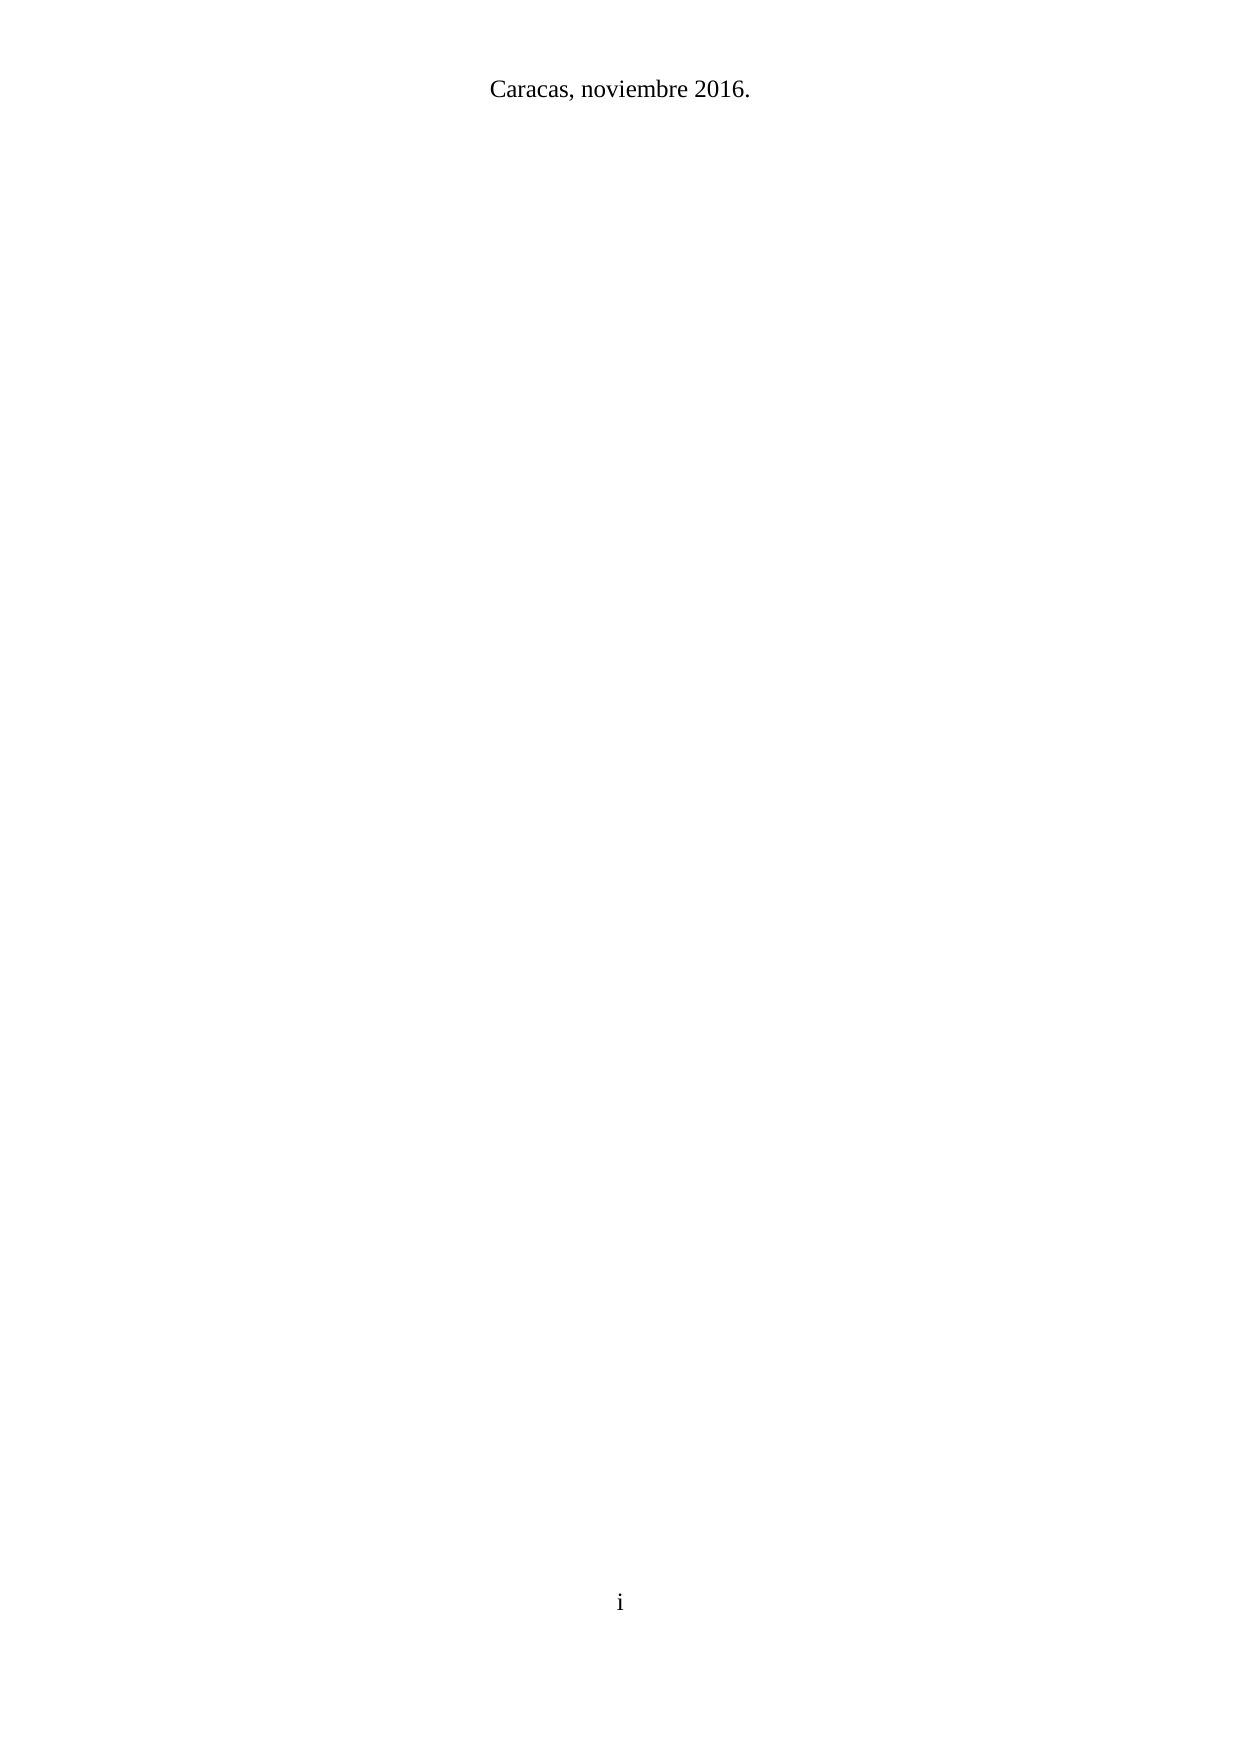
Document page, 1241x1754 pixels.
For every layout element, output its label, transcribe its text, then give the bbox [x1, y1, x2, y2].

text Caracas, noviembre 2016. [177, 74, 1063, 103]
